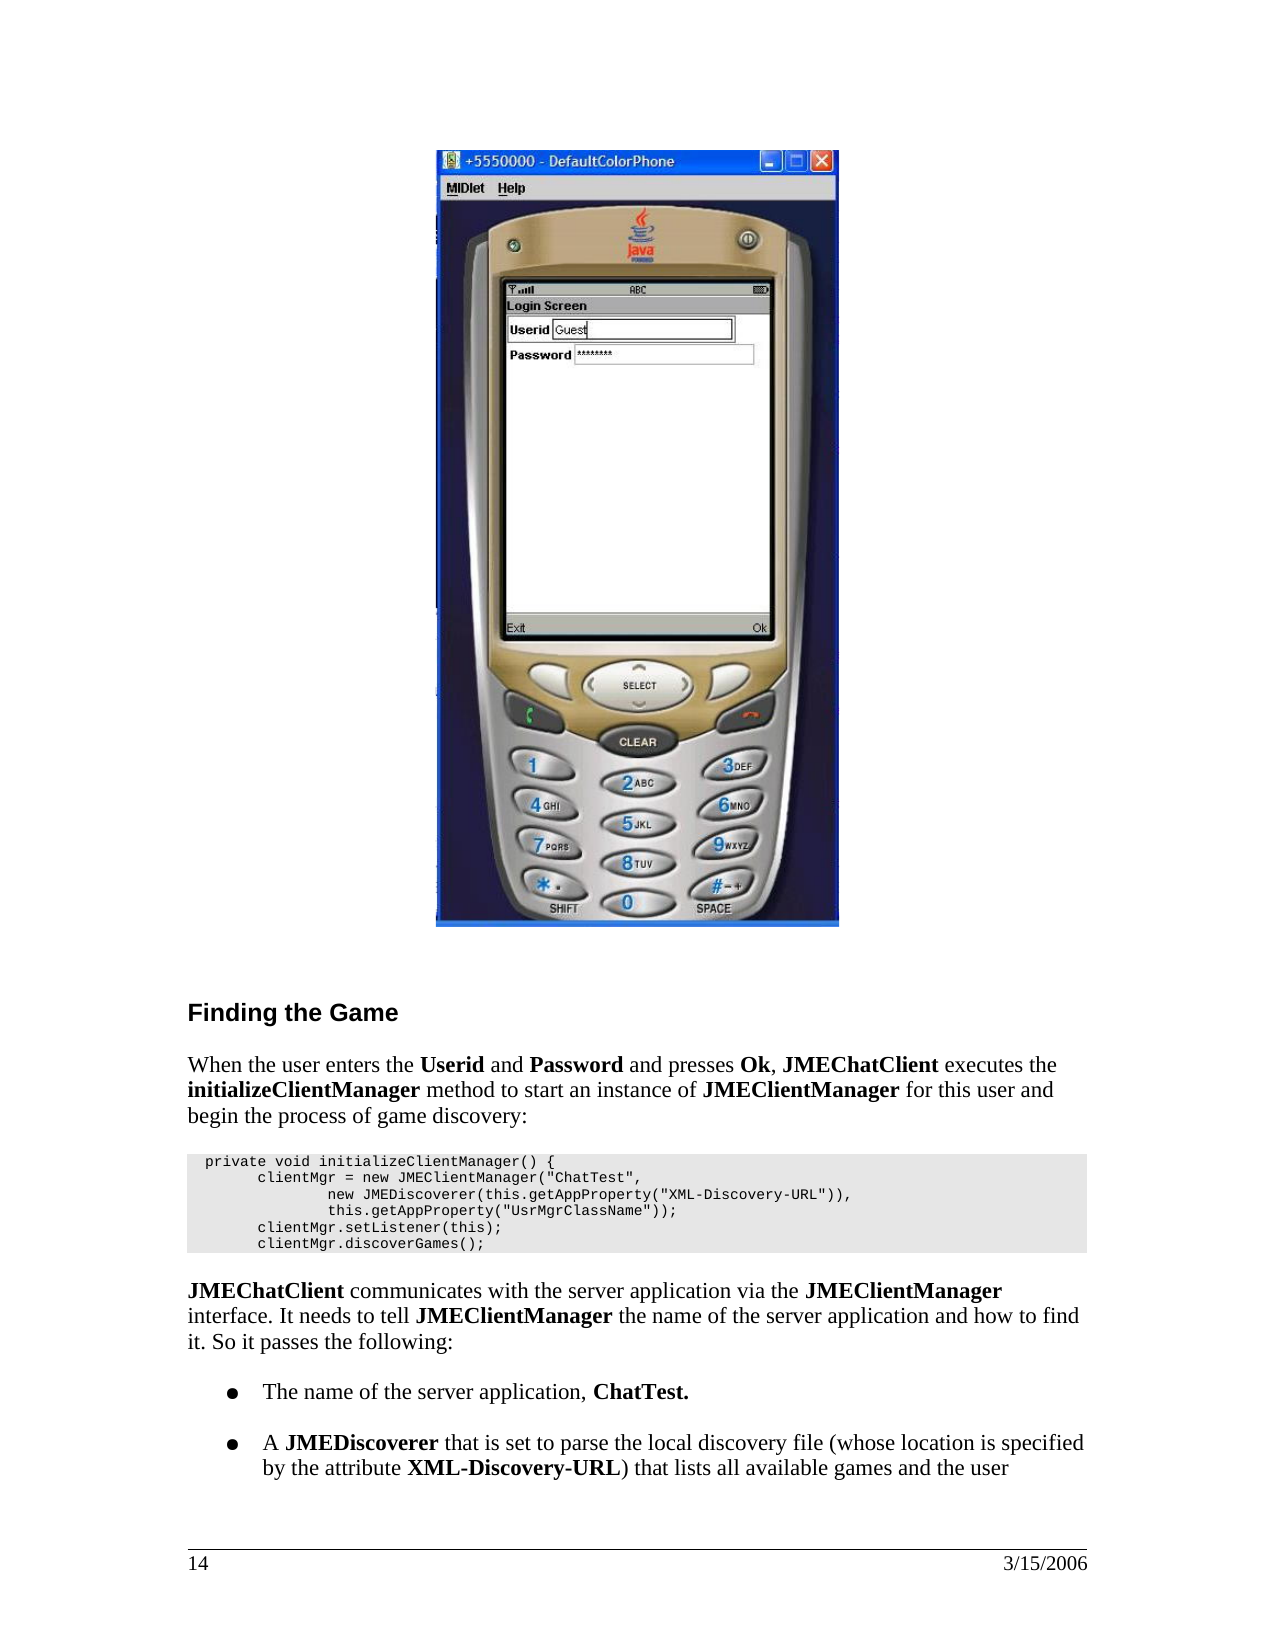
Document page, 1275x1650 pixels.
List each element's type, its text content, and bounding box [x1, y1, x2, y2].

text JMEChatClient communicates with the server application via the JMEClientManager interface. It needs to tell JMEClientManager the name of the server application and how to find it. So it passes the following: [187, 1278, 1087, 1354]
picture [435, 150, 840, 927]
text this.getAppProperty("UsrMgrClassName")); [187, 1203, 1087, 1220]
subtitle Finding the Game [187, 998, 1087, 1027]
text clientMgr.setListener(this); [187, 1220, 1087, 1237]
text clientMgr = new JMEClientManager("ChatTest", [187, 1170, 1087, 1187]
list A JMEDiscoverer that is set to parse the local discovery file (whose location is specified by the attribute XML-Discovery-URL) that lists all available games and the user [225, 1430, 1087, 1481]
list The name of the server application, ChatTest. [225, 1379, 1087, 1405]
text When the user enters the Userid and Password and presses Ok, JMEChatClient executes the initializeClientManager method to start an instance of JMEClientManager for this user and begin the process of game discovery: [187, 1052, 1087, 1128]
text new JMEDiscoverer(this.getAppProperty("XML-Discovery-URL")), [187, 1187, 1087, 1203]
text clientMgr.discoverGames(); [187, 1237, 1087, 1253]
text private void initializeClientManager() { [187, 1154, 1087, 1170]
